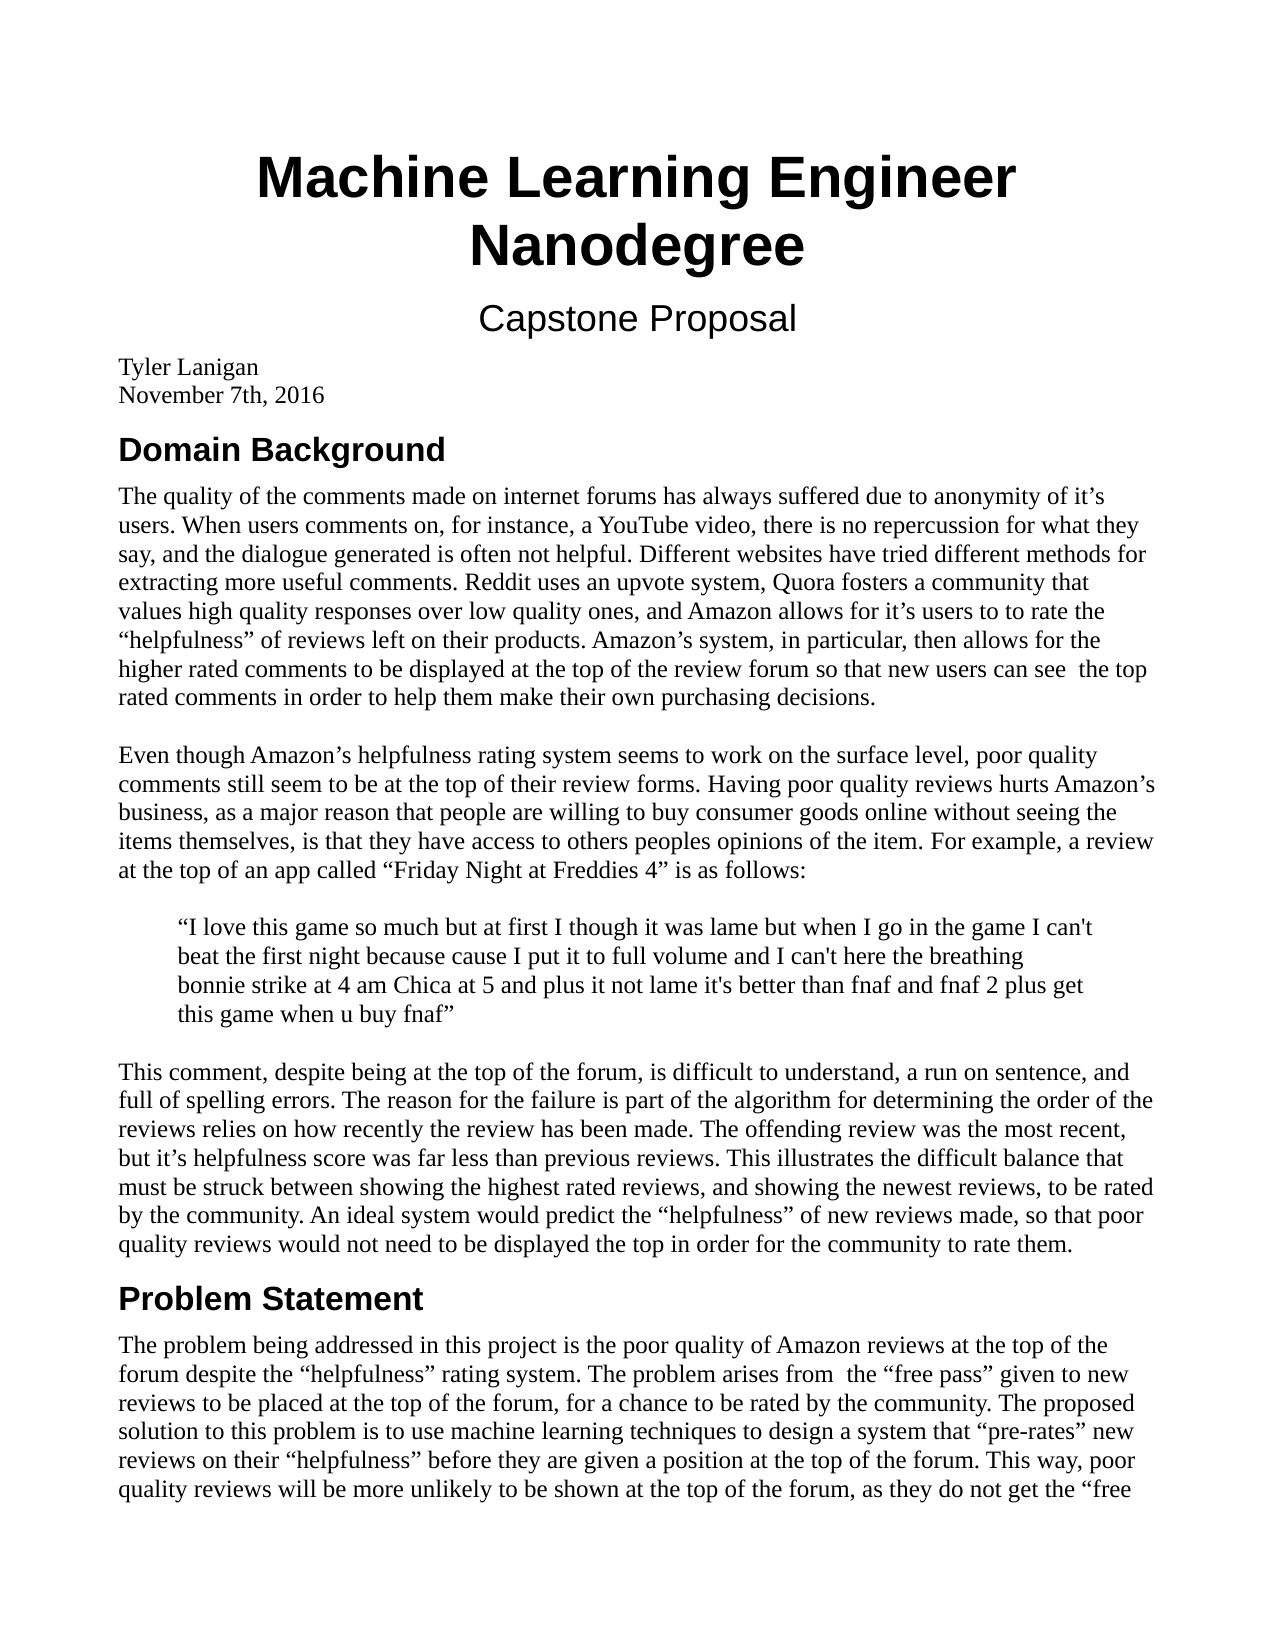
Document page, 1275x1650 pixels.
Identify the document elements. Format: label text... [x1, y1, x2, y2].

subtitle Problem Statement [118, 1279, 1157, 1318]
text November 7th, 2016 [118, 380, 1157, 409]
text “I love this game so much but at first I though it was lame but when I go in the game I can't beat the first night because cause I put it to full volume and I can't here the breathing bonnie strike at 4 am Chica at 5 and plus it not lame it's better than fnaf and fnaf 2 plus get this game when u buy fnaf” [177, 912, 1098, 1027]
text The quality of the comments made on internet forums has always suffered due to anonymity of it’s users. When users comments on, for instance, a YouTube video, there is no repercussion for what they say, and the dialogue generated is often not helpful. Different websites have tried different methods for extracting more useful comments. Reddit uses an upvote system, Quora fosters a community that values high quality responses over low quality ones, and Amazon allows for it’s users to to rate the “helpfulness” of reviews left on their products. Amazon’s system, in particular, then allows for the higher rated comments to be displayed at the top of the review forum so that new users can see the top rated comments in order to help them make their own purchasing decisions. [118, 481, 1157, 711]
title Machine Learning Engineer Nanodegree [118, 143, 1157, 277]
subtitle Domain Background [118, 430, 1157, 469]
text Even though Amazon’s helpfulness rating system seems to work on the surface level, poor quality comments still seem to be at the top of their review forms. Having poor quality reviews hurts Amazon’s business, as a major reason that people are willing to buy consumer goods online without seeing the items themselves, is that they have access to others peoples opinions of the item. For example, a review at the top of an app called “Friday Night at Freddies 4” is as follows: [118, 740, 1157, 884]
subtitle Capstone Proposal [118, 296, 1157, 339]
text The problem being addressed in this project is the poor quality of Amazon reviews at the top of the forum despite the “helpfulness” rating system. The problem arises from the “free pass” given to new reviews to be placed at the top of the forum, for a chance to be rated by the community. The proposed solution to this problem is to use machine learning techniques to design a system that “pre-rates” new reviews on their “helpfulness” before they are given a position at the top of the forum. This way, poor quality reviews will be more unlikely to be shown at the top of the forum, as they do not get the “free [118, 1330, 1157, 1503]
text This comment, despite being at the top of the forum, is difficult to understand, a run on sentence, and full of spelling errors. The reason for the failure is part of the algorithm for determining the order of the reviews relies on how recently the review has been made. The offending review was the most recent, but it’s helpfulness score was far less than previous reviews. This illustrates the difficult balance that must be struck between showing the highest rated reviews, and showing the newest reviews, to be rated by the community. An ideal system would predict the “helpfulness” of new reviews made, so that poor quality reviews would not need to be displayed the top in order for the community to rate them. [118, 1057, 1157, 1258]
text Tyler Lanigan [118, 352, 1157, 380]
